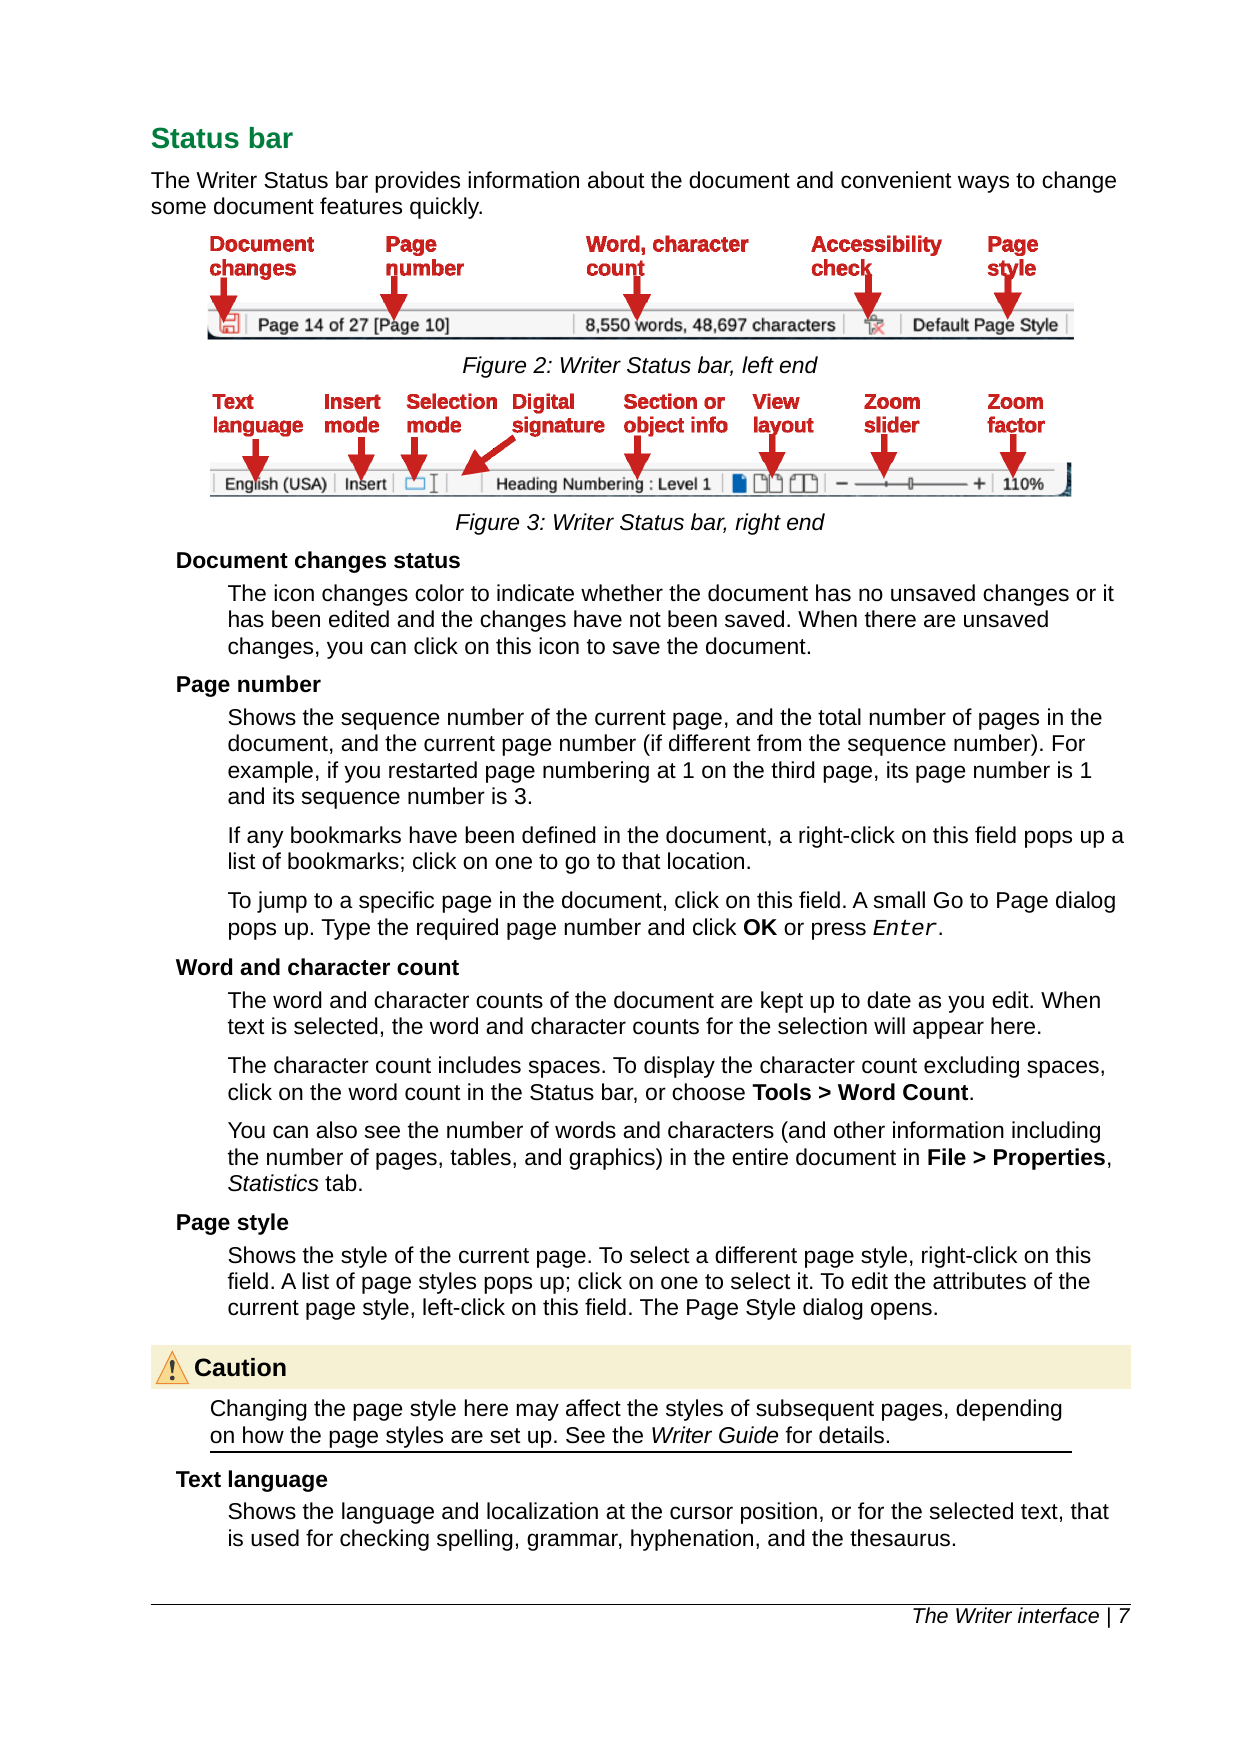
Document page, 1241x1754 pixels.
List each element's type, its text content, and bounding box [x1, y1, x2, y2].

picture [210, 390, 1072, 497]
text To jump to a specific page in the document, click on this field. A small Go to Page dialog pops up. Type the required page number and click OK or press Enter. [227, 887, 1131, 942]
text The character count includes spaces. To display the character count excluding spaces, click on the word count in the Status bar, or choose Tools > Word Count. [227, 1052, 1131, 1105]
text Changing the page style here may affect the styles of subsequent pages, depending on how the page styles are set up. See the Writer Guide for details. [209, 1395, 1072, 1453]
text You can also see the number of words and characters (and other information including the number of pages, tables, and graphics) in the entire document in File > Properties, Statistics tab. [227, 1117, 1131, 1196]
text Shows the style of the current page. To select a different page style, right-click on this field. A list of page styles pops up; click on one to select it. To edit the attributes of the current page style, left-click on this field. The Page Style dialog opens. [227, 1242, 1131, 1321]
text Figure 2: Writer Status bar, left end [207, 352, 1074, 378]
text Shows the sequence number of the current page, and the total number of pages in the document, and the current page number (if different from the sequence number). For example, if you restarted page numbering at 1 on the third page, its page number is 1 and its sequence number is 3. [227, 704, 1131, 809]
text The icon changes color to indicate whether the document has no unsaved changes or it has been edited and the changes have not been saved. When there are unsaved changes, you can click on this icon to save the document. [227, 580, 1131, 659]
text The word and character counts of the document are kept up to date as you edit. When text is selected, the word and character counts for the selection will appear here. [227, 987, 1131, 1040]
text Page number [176, 671, 1131, 698]
subtitle Status bar [151, 121, 1131, 154]
subtitle Caution [151, 1345, 1131, 1389]
text The Writer Status bar provides information about the document and convenient ways to change some document features quickly. [151, 167, 1131, 220]
text Figure 3: Writer Status bar, right end [210, 508, 1072, 535]
text Word and character count [176, 954, 1131, 981]
picture [207, 232, 1074, 340]
text Shows the language and localization at the cursor position, or for the selected text, that is used for checking spelling, grammar, hyphenation, and the thesaurus. [227, 1498, 1131, 1551]
text If any bookmarks have been defined in the document, a right-click on this field pops up a list of bookmarks; click on one to go to that location. [227, 822, 1131, 875]
text Page style [176, 1209, 1131, 1235]
text Text language [176, 1466, 1131, 1492]
text Document changes status [176, 547, 1131, 574]
